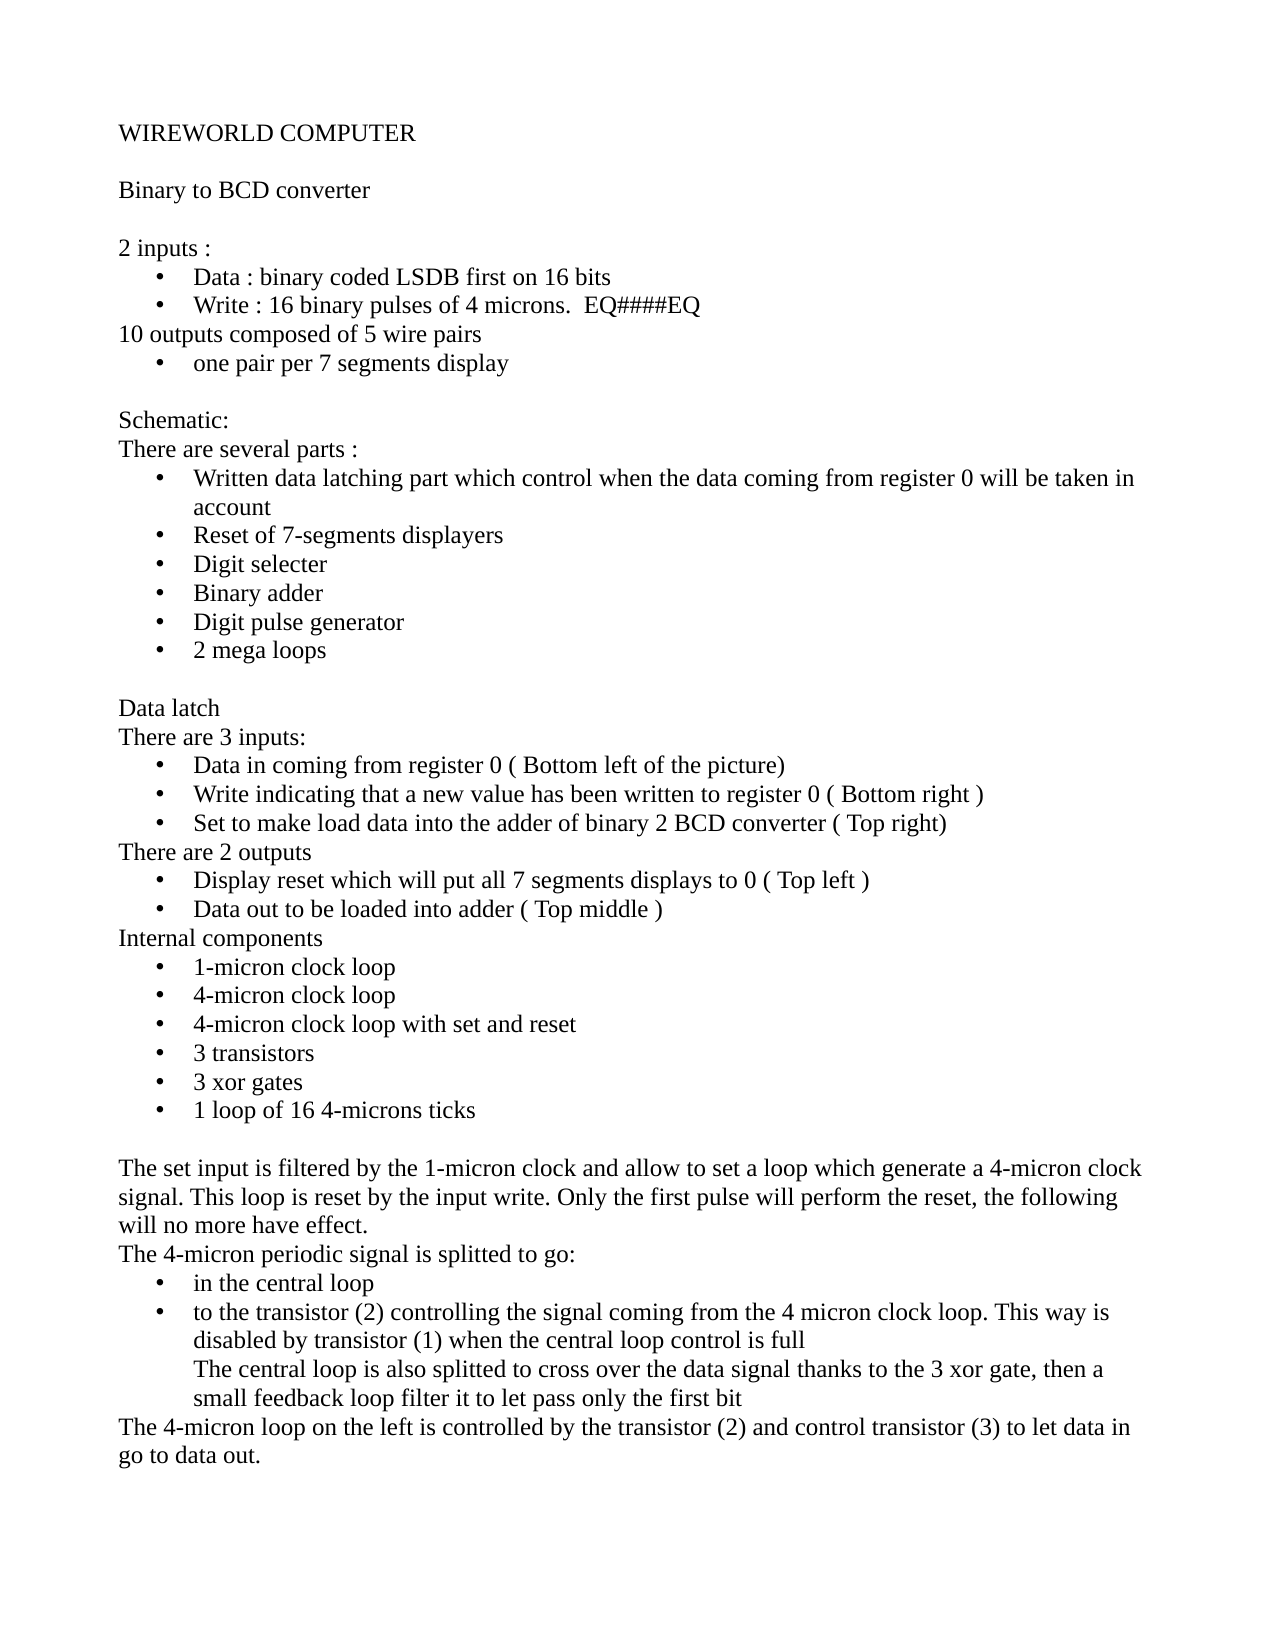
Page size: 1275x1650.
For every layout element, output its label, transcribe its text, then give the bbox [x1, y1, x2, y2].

list 1-micron clock loop [156, 952, 1157, 981]
list Display reset which will put all 7 segments displays to 0 ( Top left ) [156, 866, 1157, 894]
list 1 loop of 16 4-microns ticks [156, 1096, 1157, 1124]
text There are 2 outputs [118, 837, 1157, 866]
text 2 inputs : [118, 233, 1157, 262]
text Internal components [118, 923, 1157, 952]
list to the transistor (2) controlling the signal coming from the 4 micron clock loop. This way is disabled by transistor (1) when the central loop control is full [156, 1297, 1157, 1354]
list Data out to be loaded into adder ( Top middle ) [156, 894, 1157, 923]
list Digit selecter [156, 549, 1157, 578]
list one pair per 7 segments display [156, 348, 1157, 377]
text 10 outputs composed of 5 wire pairs [118, 319, 1157, 348]
text There are several parts : [118, 434, 1157, 463]
text Data latch [118, 693, 1157, 722]
list Digit pulse generator [156, 607, 1157, 636]
list 4-micron clock loop with set and reset [156, 1009, 1157, 1038]
list Binary adder [156, 578, 1157, 607]
text WIREWORLD COMPUTER [118, 118, 1157, 147]
list Write indicating that a new value has been written to register 0 ( Bottom right ) [156, 779, 1157, 808]
list Data in coming from register 0 ( Bottom left of the picture) [156, 751, 1157, 779]
list Written data latching part which control when the data coming from register 0 will be taken in account [156, 463, 1157, 521]
list 2 mega loops [156, 636, 1157, 664]
list in the central loop [156, 1268, 1157, 1297]
text Binary to BCD converter [118, 176, 1157, 204]
text Schematic: [118, 406, 1157, 434]
text There are 3 inputs: [118, 722, 1157, 751]
list 3 transistors [156, 1038, 1157, 1067]
text The set input is filtered by the 1-micron clock and allow to set a loop which generate a 4-micron clock signal. This loop is reset by the input write. Only the first pulse will perform the reset, the following will no more have effect. [118, 1153, 1157, 1239]
list Write : 16 binary pulses of 4 microns. EQ####EQ [156, 291, 1157, 319]
list 3 xor gates [156, 1067, 1157, 1096]
list Set to make load data into the adder of binary 2 BCD converter ( Top right) [156, 808, 1157, 837]
list The central loop is also splitted to cross over the data signal thanks to the 3 xor gate, then a small feedback loop filter it to let pass only the first bit [156, 1354, 1157, 1412]
list Reset of 7-segments displayers [156, 521, 1157, 549]
list 4-micron clock loop [156, 981, 1157, 1009]
list Data : binary coded LSDB first on 16 bits [156, 262, 1157, 291]
text The 4-micron periodic signal is splitted to go: [118, 1239, 1157, 1268]
text The 4-micron loop on the left is controlled by the transistor (2) and control transistor (3) to let data in go to data out. [118, 1412, 1157, 1469]
